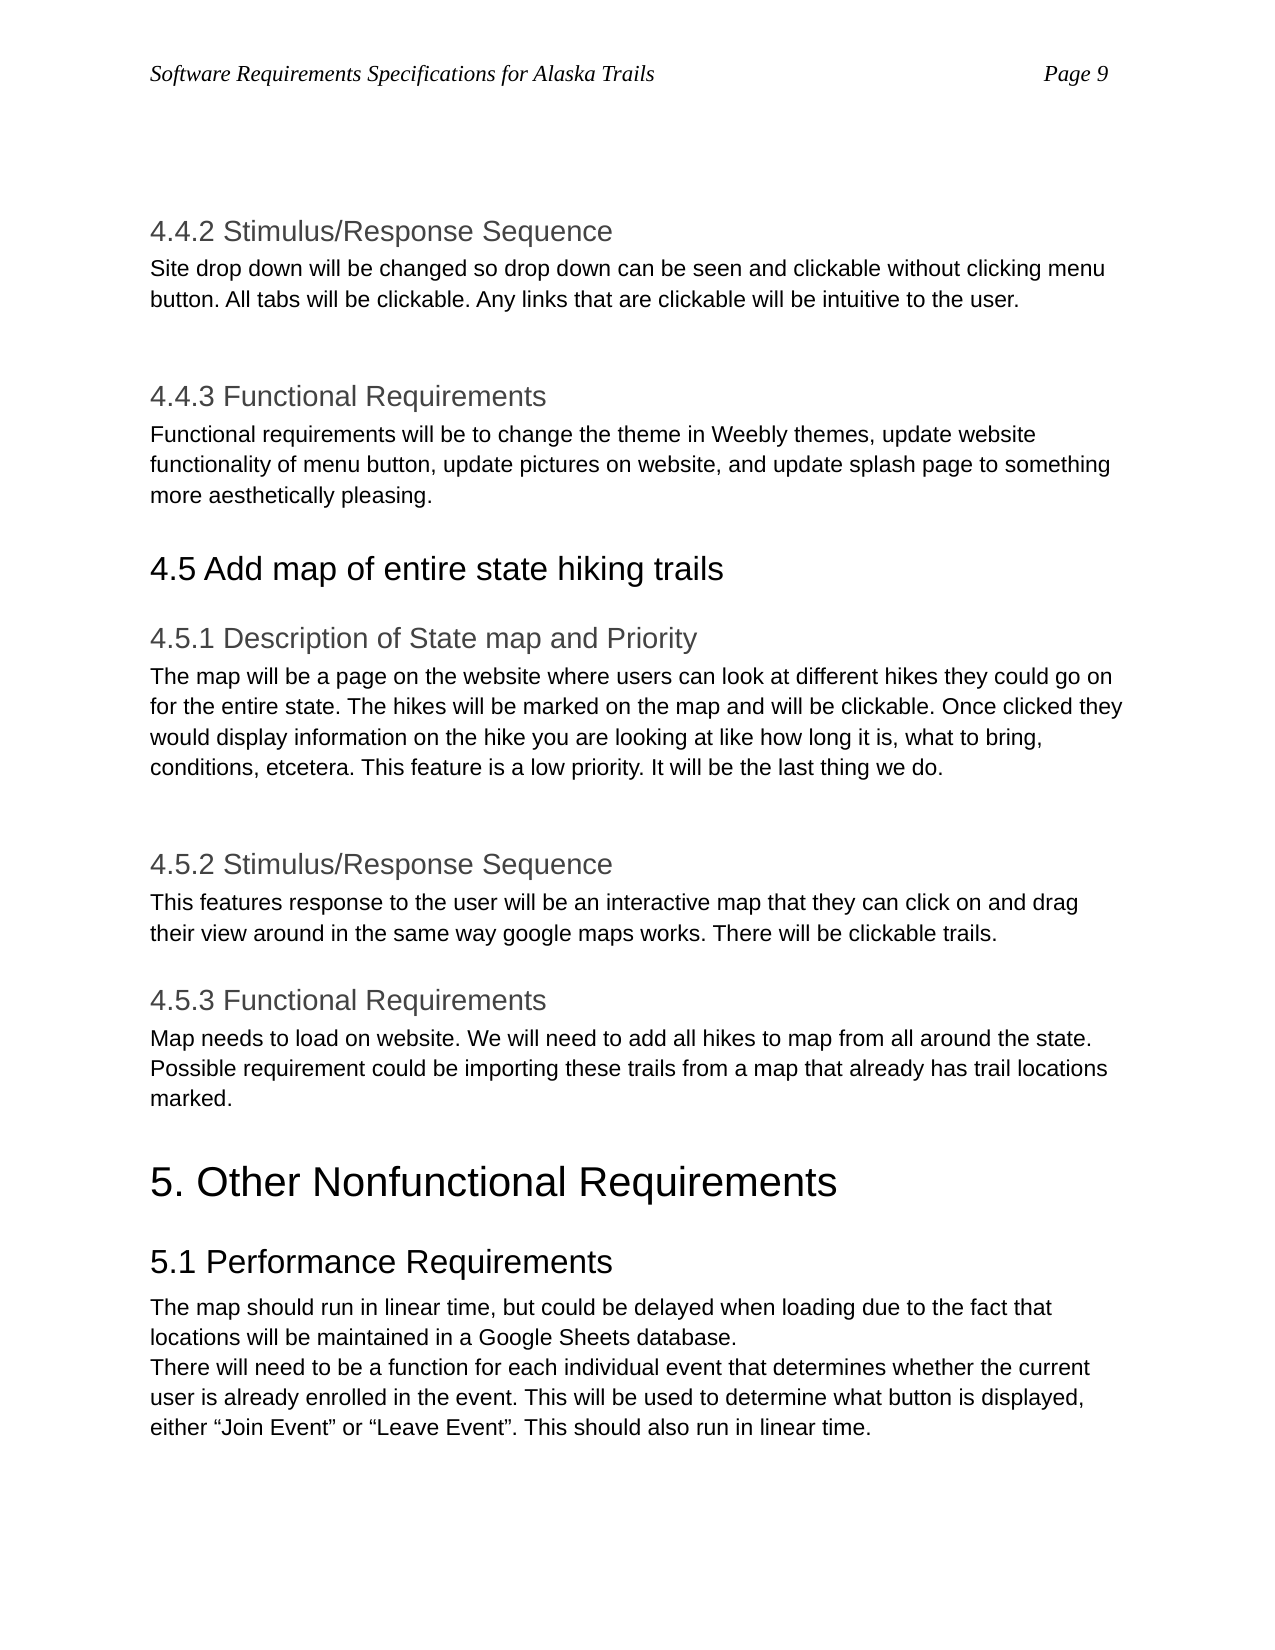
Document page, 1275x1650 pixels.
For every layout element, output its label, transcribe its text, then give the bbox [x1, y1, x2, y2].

subtitle 4.5.2 Stimulus/Response Sequence [150, 847, 1125, 881]
text Functional requirements will be to change the theme in Weebly themes, update website functionality of menu button, update pictures on website, and update splash page to something more aesthetically pleasing. [150, 421, 1125, 508]
text There will need to be a function for each individual event that determines whether the current user is already enrolled in the event. This will be used to determine what button is displayed, either “Join Event” or “Leave Event”. This should also run in linear time. [150, 1354, 1125, 1441]
subtitle 4.5.1 Description of State map and Priority [150, 621, 1125, 655]
subtitle 4.5 Add map of entire state hiking trails [150, 549, 1125, 588]
text Map needs to load on website. We will need to add all hikes to map from all around the state. Possible requirement could be importing these trails from a map that already has trail locations marked. [150, 1025, 1125, 1112]
text The map will be a page on the website where users can look at different hikes they could go on for the entire state. The hikes will be marked on the map and will be clickable. Once clicked they would display information on the hike you are looking at like how long it is, what to bring, conditions, etcetera. This feature is a low priority. It will be the last thing we do. [150, 663, 1125, 780]
text Site drop down will be changed so drop down can be seen and clickable without clicking menu button. All tabs will be clickable. Any links that are clickable will be intuitive to the user. [150, 255, 1125, 312]
subtitle 5.1 Performance Requirements [150, 1243, 1125, 1281]
subtitle 4.4.2 Stimulus/Response Sequence [150, 213, 1125, 247]
text This features response to the user will be an interactive map that they can click on and drag their view around in the same way google maps works. There will be clickable trails. [150, 889, 1125, 946]
subtitle 4.4.3 Functional Requirements [150, 379, 1125, 413]
subtitle 4.5.3 Functional Requirements [150, 983, 1125, 1017]
text The map should run in linear time, but could be delayed when loading due to the fact that locations will be maintained in a Google Sheets database. [150, 1293, 1125, 1350]
subtitle 5. Other Nonfunctional Requirements [150, 1157, 1125, 1205]
